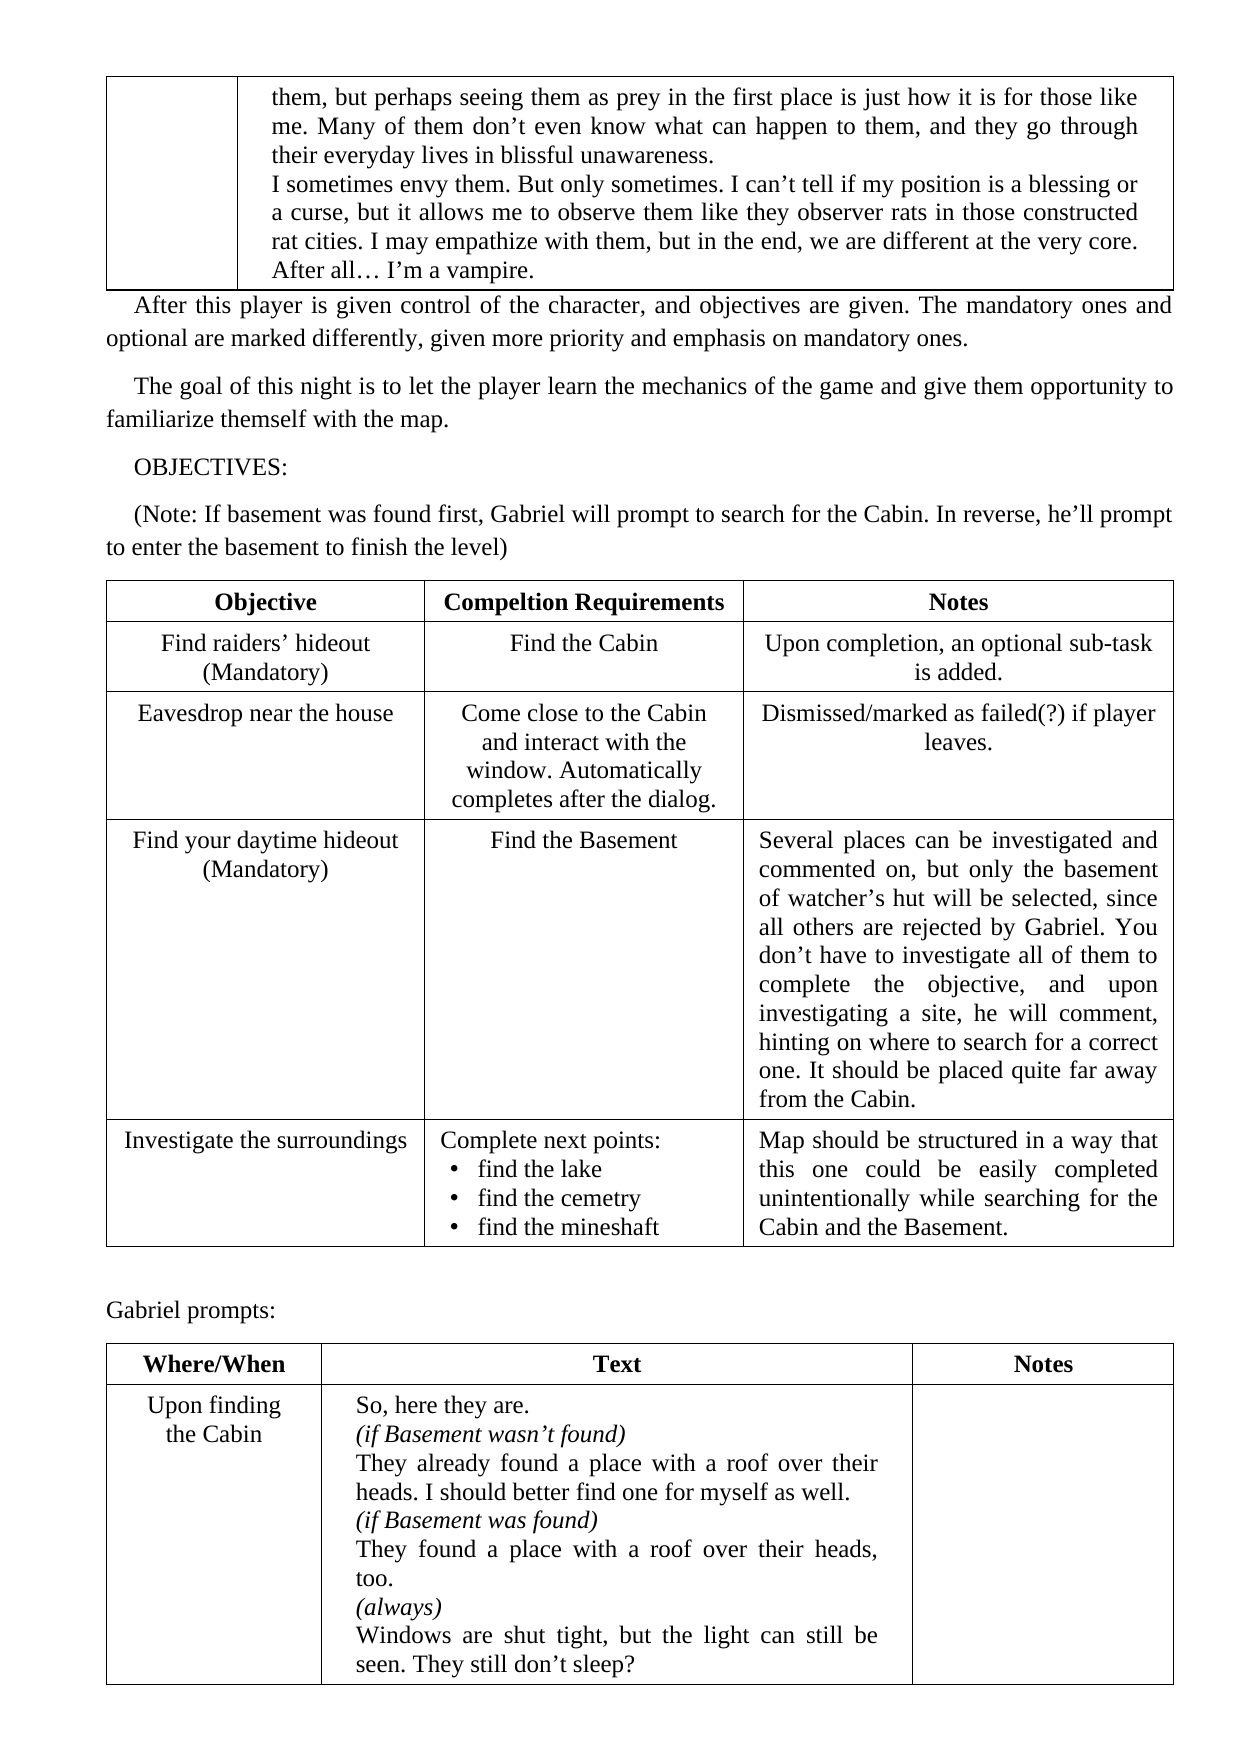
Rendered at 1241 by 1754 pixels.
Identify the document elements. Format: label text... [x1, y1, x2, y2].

table_header Where/When [107, 1344, 321, 1384]
table_header Compeltion Requirements [425, 581, 743, 621]
text After this player is given control of the character, and objectives are given. The mandatory ones and optional are marked differently, given more priority and emphasis on mandatory ones. [106, 291, 1174, 352]
text (Note: If basement was found first, Gabriel will prompt to search for the Cabin. In reverse, he’ll prompt to enter the basement to finish the level) [106, 499, 1174, 561]
table_cell Investigate the surroundings [107, 1120, 424, 1246]
table_header [107, 77, 237, 289]
table_cell Find the Cabin [425, 622, 743, 691]
table_cell Complete next points: find the lake find the cemetry find the mineshaft [425, 1120, 743, 1246]
table_cell Find your daytime hideout (Mandatory) [107, 820, 424, 1119]
text Gabriel prompts: [106, 1295, 1174, 1324]
table_cell Eavesdrop near the house [107, 692, 424, 819]
table_header Notes [913, 1344, 1173, 1384]
table_header Objective [107, 581, 424, 621]
table_cell Upon completion, an optional sub-task is added. [744, 622, 1173, 691]
table_cell So, here they are. (if Basement wasn’t found) They already found a place with a roof over their heads. I should better find one for myself as well. (if Basement was found) They found a place with a roof over their heads, too. (always) Windows are shut tight, but the light can still be seen. They still don’t sleep? [322, 1385, 912, 1684]
table_cell Several places can be investigated and commented on, but only the basement of watcher’s hut will be selected, since all others are rejected by Gabriel. You don’t have to investigate all of them to complete the objective, and upon investigating a site, he will comment, hinting on where to search for a correct one. It should be placed quite far away from the Cabin. [744, 820, 1173, 1119]
text The goal of this night is to let the player learn the mechanics of the game and give them opportunity to familiarize themself with the map. [106, 371, 1174, 433]
table_cell Come close to the Cabin and interact with the window. Automatically completes after the dialog. [425, 692, 743, 819]
table_header Notes [744, 581, 1173, 621]
table_cell [913, 1385, 1173, 1684]
table_cell Find raiders’ hideout (Mandatory) [107, 622, 424, 691]
text OBJECTIVES: [106, 452, 1174, 481]
table_cell Dismissed/marked as failed(?) if player leaves. [744, 692, 1173, 819]
table_cell Map should be structured in a way that this one could be easily completed unintentionally while searching for the Cabin and the Basement. [744, 1120, 1173, 1246]
table_cell Find the Basement [425, 820, 743, 1119]
table_header Text [322, 1344, 912, 1384]
table_cell Upon finding the Cabin [107, 1385, 321, 1684]
table_header them, but perhaps seeing them as prey in the first place is just how it is for those like me. Many of them don’t even know what can happen to them, and they go through their everyday lives in blissful unawareness. I sometimes envy them. But only sometimes. I can’t tell if my position is a blessing or a curse, but it allows me to observe them like they observer rats in those constructed rat cities. I may empathize with them, but in the end, we are different at the very core. After all… I’m a vampire. [238, 77, 1173, 289]
